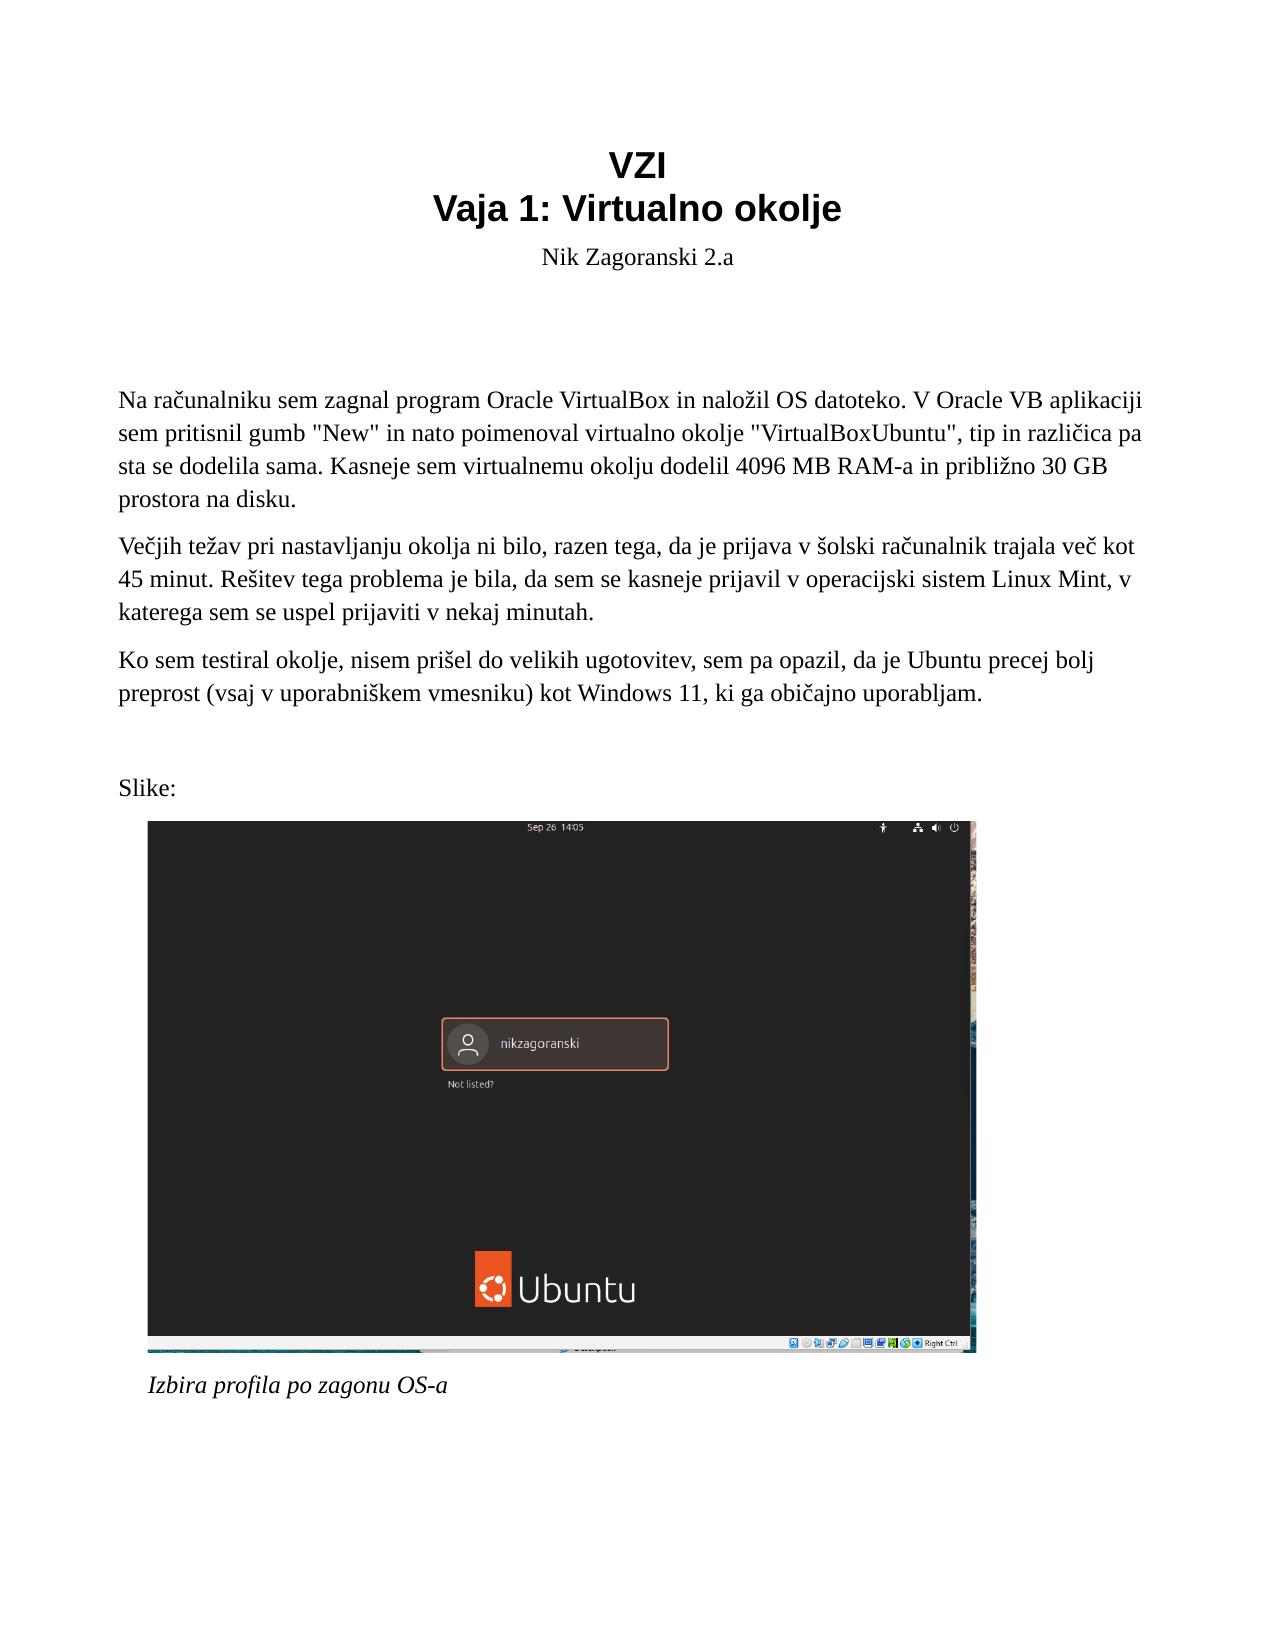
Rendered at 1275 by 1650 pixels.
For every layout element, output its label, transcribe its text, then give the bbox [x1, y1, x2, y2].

subtitle VZI Vaja 1: Virtualno okolje [118, 143, 1157, 229]
text Slike: [118, 773, 1157, 921]
text Izbira profila po zagonu OS-a [148, 1353, 976, 1399]
text Na računalniku sem zagnal program Oracle VirtualBox in naložil OS datoteko. V Oracle VB aplikaciji sem pritisnil gumb "New" in nato poimenoval virtualno okolje "VirtualBoxUbuntu", tip in različica pa sta se dodelila sama. Kasneje sem virtualnemu okolju dodelil 4096 MB RAM-a in približno 30 GB prostora na disku. [118, 385, 1157, 512]
text Ko sem testiral okolje, nisem prišel do velikih ugotovitev, sem pa opazil, da je Ubuntu precej bolj preprost (vsaj v uporabniškem vmesniku) kot Windows 11, ki ga običajno uporabljam. [118, 645, 1157, 707]
text Večjih težav pri nastavljanju okolja ni bilo, razen tega, da je prijava v šolski računalnik trajala več kot 45 minut. Rešitev tega problema je bila, da sem se kasneje prijavil v operacijski sistem Linux Mint, v katerega sem se uspel prijaviti v nekaj minutah. [118, 531, 1157, 626]
picture [147, 821, 977, 1353]
text Nik Zagoranski 2.a [118, 242, 1157, 271]
